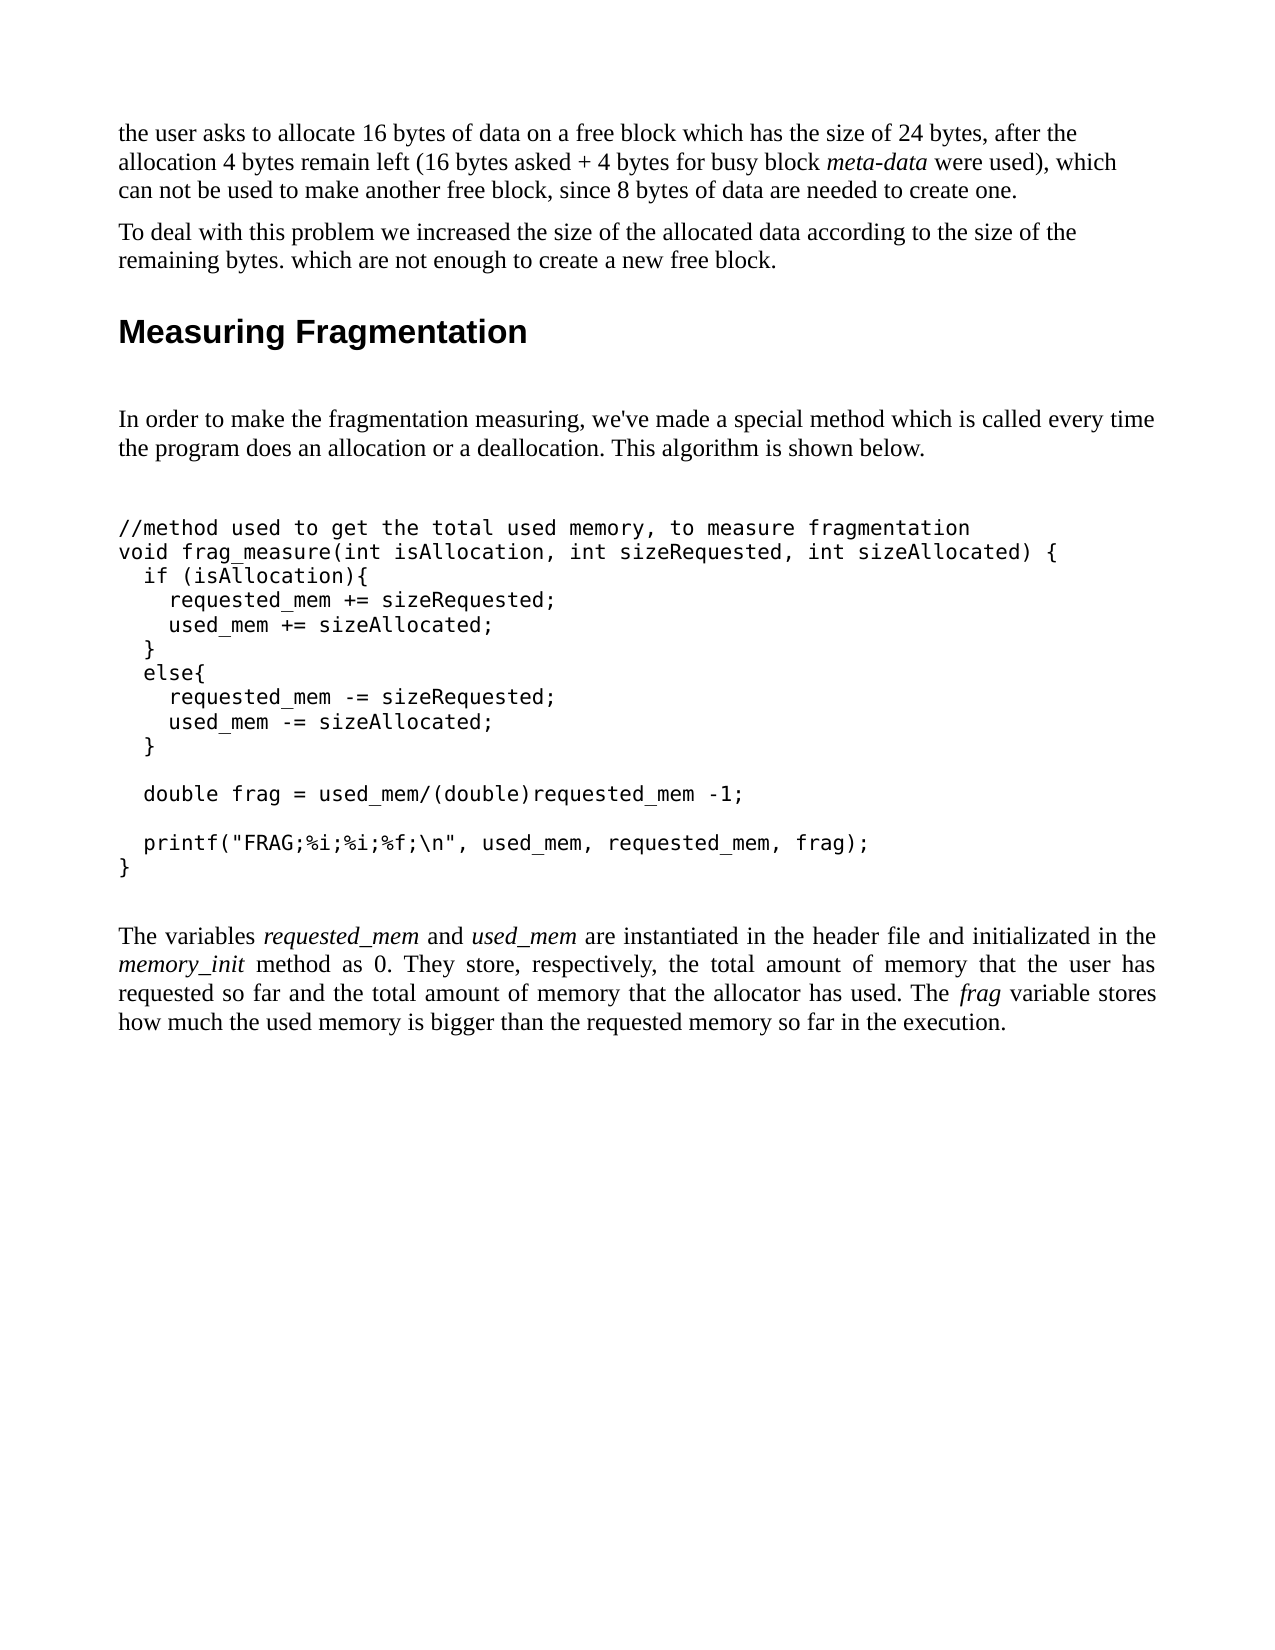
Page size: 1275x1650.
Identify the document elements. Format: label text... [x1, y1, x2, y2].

text } [118, 734, 1157, 758]
subtitle Measuring Fragmentation [118, 312, 1157, 351]
text if (isAllocation){ [118, 564, 1157, 588]
text } [118, 855, 1157, 879]
text requested_mem += sizeRequested; [118, 588, 1157, 613]
text double frag = used_mem/(double)requested_mem -1; [118, 782, 1157, 807]
text In order to make the fragmentation measuring, we've made a special method which is called every time the program does an allocation or a deallocation. This algorithm is shown below. [118, 404, 1157, 462]
text To deal with this problem we increased the size of the allocated data according to the size of the remaining bytes. which are not enough to create a new free block. [118, 217, 1157, 274]
text used_mem += sizeAllocated; [118, 613, 1157, 637]
text } [118, 637, 1157, 661]
text //method used to get the total used memory, to measure fragmentation [118, 516, 1157, 540]
text else{ [118, 661, 1157, 685]
text void frag_measure(int isAllocation, int sizeRequested, int sizeAllocated) { [118, 540, 1157, 564]
text used_mem -= sizeAllocated; [118, 710, 1157, 734]
text the user asks to allocate 16 bytes of data on a free block which has the size of 24 bytes, after the allocation 4 bytes remain left (16 bytes asked + 4 bytes for busy block meta-data were used), which can not be used to make another free block, since 8 bytes of data are needed to create one. [118, 118, 1157, 204]
text The variables requested_mem and used_mem are instantiated in the header file and initializated in the memory_init method as 0. They store, respectively, the total amount of memory that the user has requested so far and the total amount of memory that the allocator has used. The frag variable stores how much the used memory is bigger than the requested memory so far in the execution. [118, 921, 1157, 1036]
text requested_mem -= sizeRequested; [118, 685, 1157, 710]
text printf("FRAG;%i;%i;%f;\n", used_mem, requested_mem, frag); [118, 831, 1157, 855]
